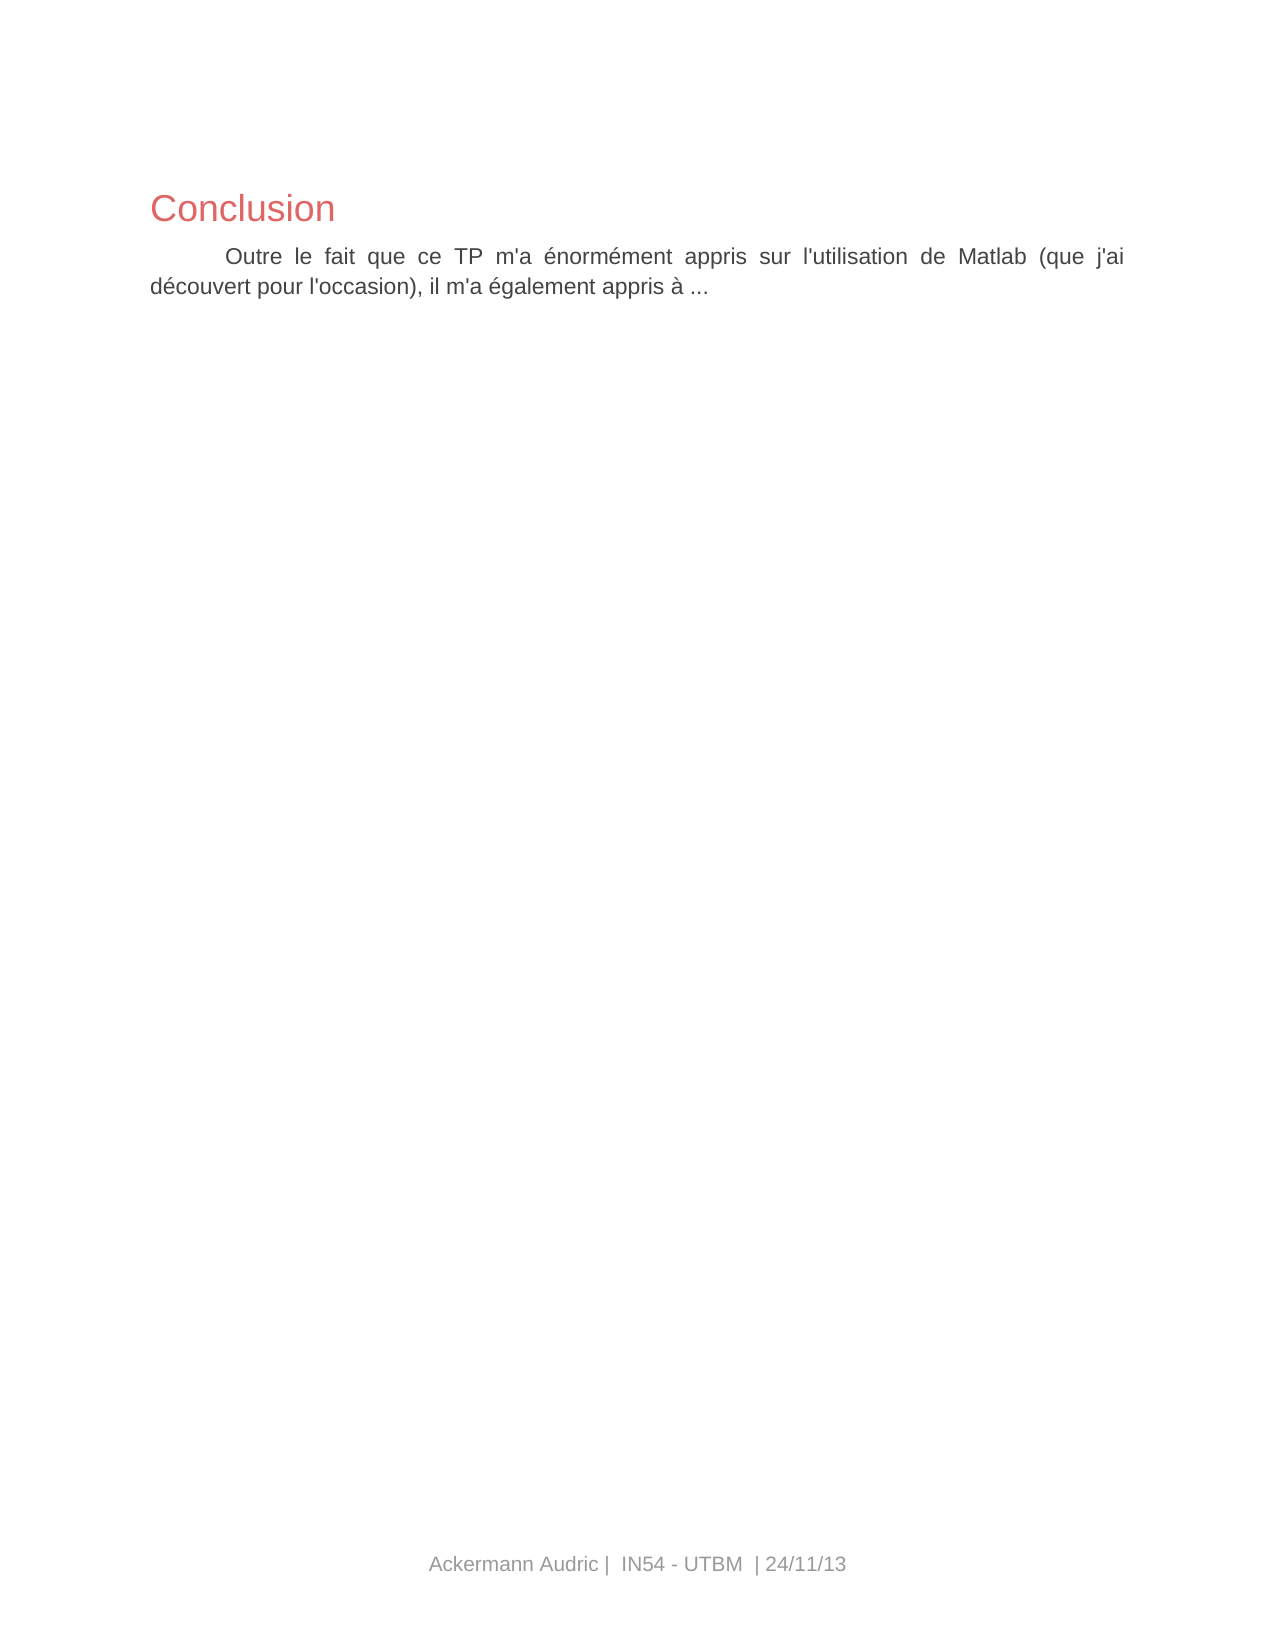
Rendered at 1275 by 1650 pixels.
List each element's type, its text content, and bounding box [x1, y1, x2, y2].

subtitle Outre le fait que ce TP m'a énormément appris sur l'utilisation de Matlab (que j'ai découvert pour l'occasion), il m'a également appris à ... [150, 244, 1125, 299]
subtitle Conclusion [150, 187, 1125, 229]
